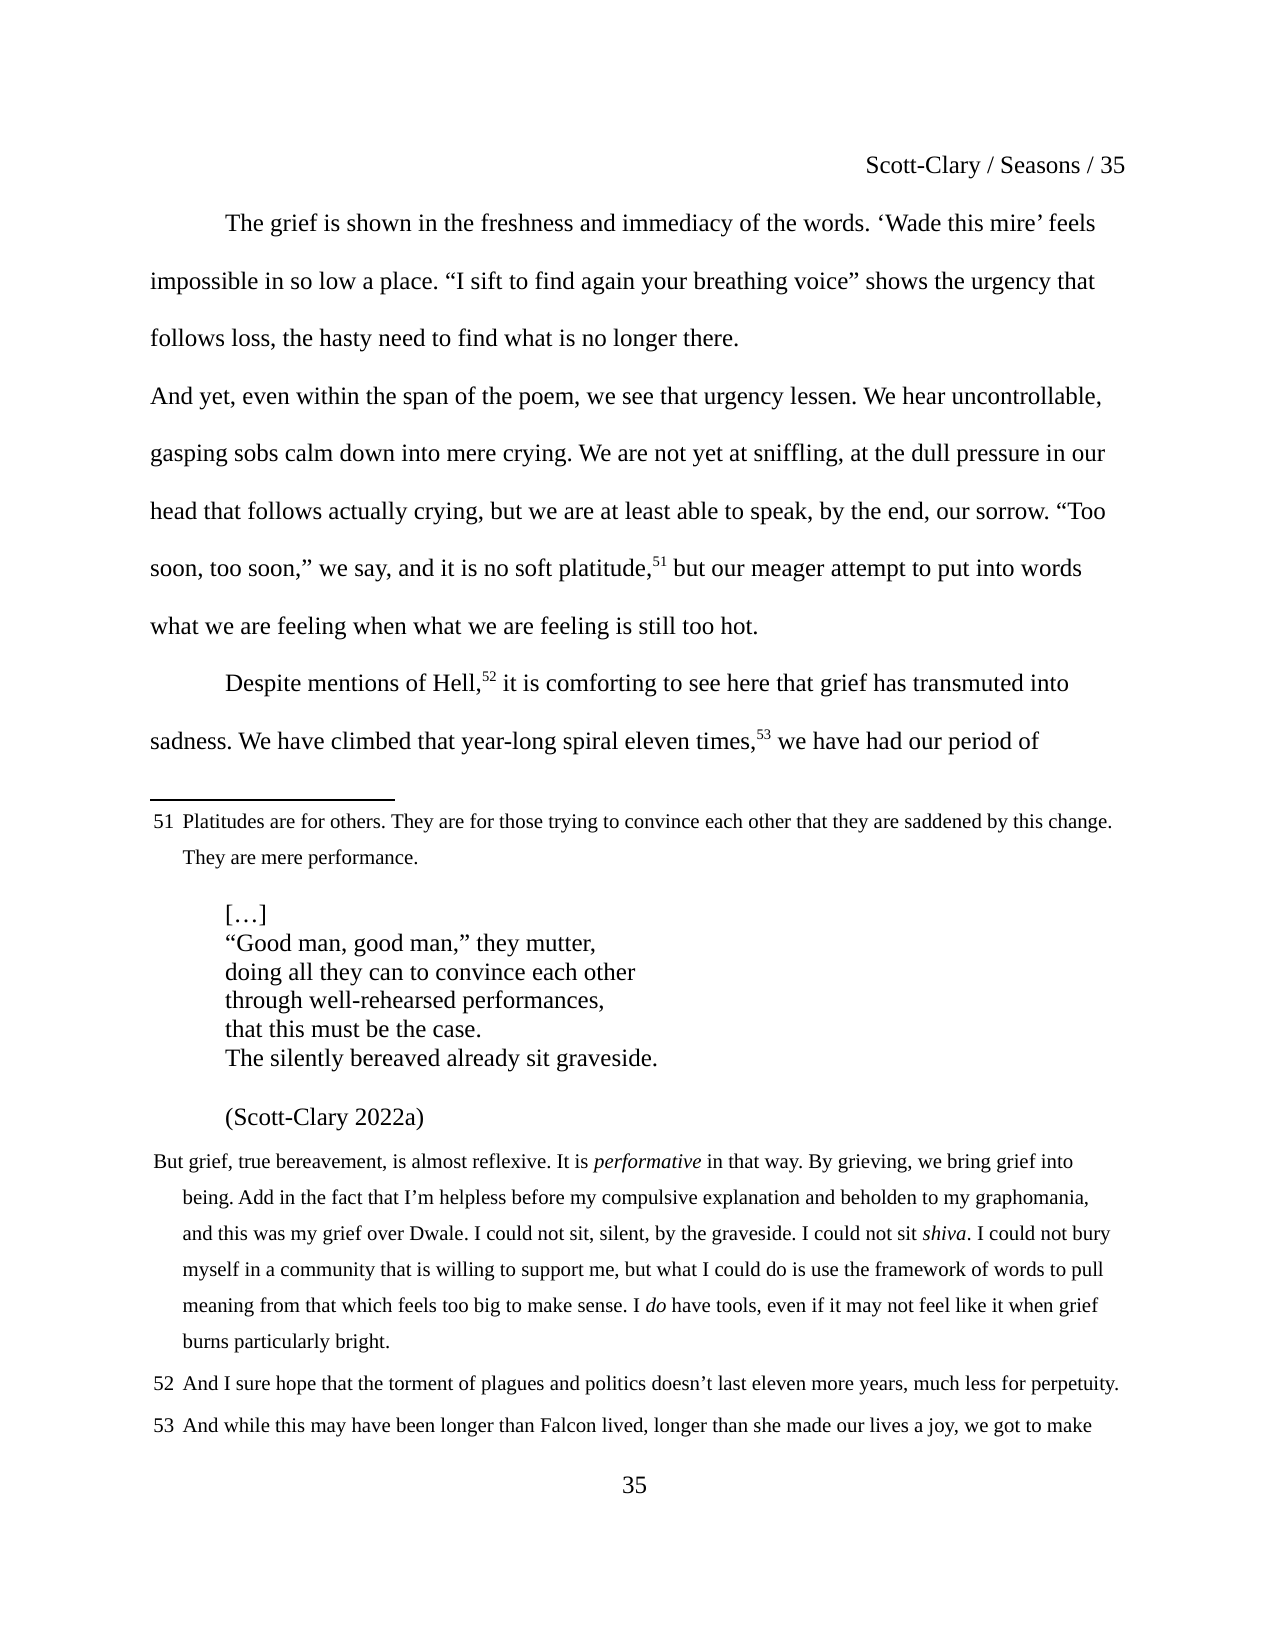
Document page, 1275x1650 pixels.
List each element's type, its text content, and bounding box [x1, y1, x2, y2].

text Platitudes are for others. They are for those trying to convince each other that they are saddened by this change. They are mere performance. [150, 806, 1125, 872]
text And I sure hope that the torment of plagues and politics doesn’t last eleven more years, much less for perpetuity. [150, 1368, 1125, 1398]
text (Scott-Clary 2022a) [225, 1102, 1125, 1131]
text But grief, true bereavement, is almost reflexive. It is performative in that way. By grieving, we bring grief into being. Add in the fact that I’m helpless before my compulsive explanation and beholden to my graphomania, and this was my grief over Dwale. I could not sit, silent, by the graveside. I could not sit shiva. I could not bury myself in a community that is willing to support me, but what I could do is use the framework of words to pull meaning from that which feels too big to make sense. I do have tools, even if it may not feel like it when grief burns particularly bright. [150, 1146, 1125, 1356]
text Despite mentions of Hell, it is comforting to see here that grief has transmuted into sadness. We have climbed that year-long spiral eleven times, we have had our period of [150, 668, 1125, 754]
text And yet, even within the span of the poem, we see that urgency lessen. We hear uncontrollable, gasping sobs calm down into mere crying. We are not yet at sniffling, at the dull pressure in our head that follows actually crying, but we are at least able to speak, by the end, our sorrow. “Too soon, too soon,” we say, and it is no soft platitude, but our meager attempt to put into words what we are feeling when what we are feeling is still too hot. [150, 381, 1125, 639]
text And while this may have been longer than Falcon lived, longer than she made our lives a joy, we got to make [150, 1410, 1125, 1440]
text The grief is shown in the freshness and immediacy of the words. ‘Wade this mire’ feels impossible in so low a place. “I sift to find again your breathing voice” shows the urgency that follows loss, the hasty need to find what is no longer there. [150, 208, 1125, 352]
text […] “Good man, good man,” they mutter, doing all they can to convince each other through well-rehearsed performances, that this must be the case. The silently bereaved already sit graveside. [225, 899, 1125, 1072]
